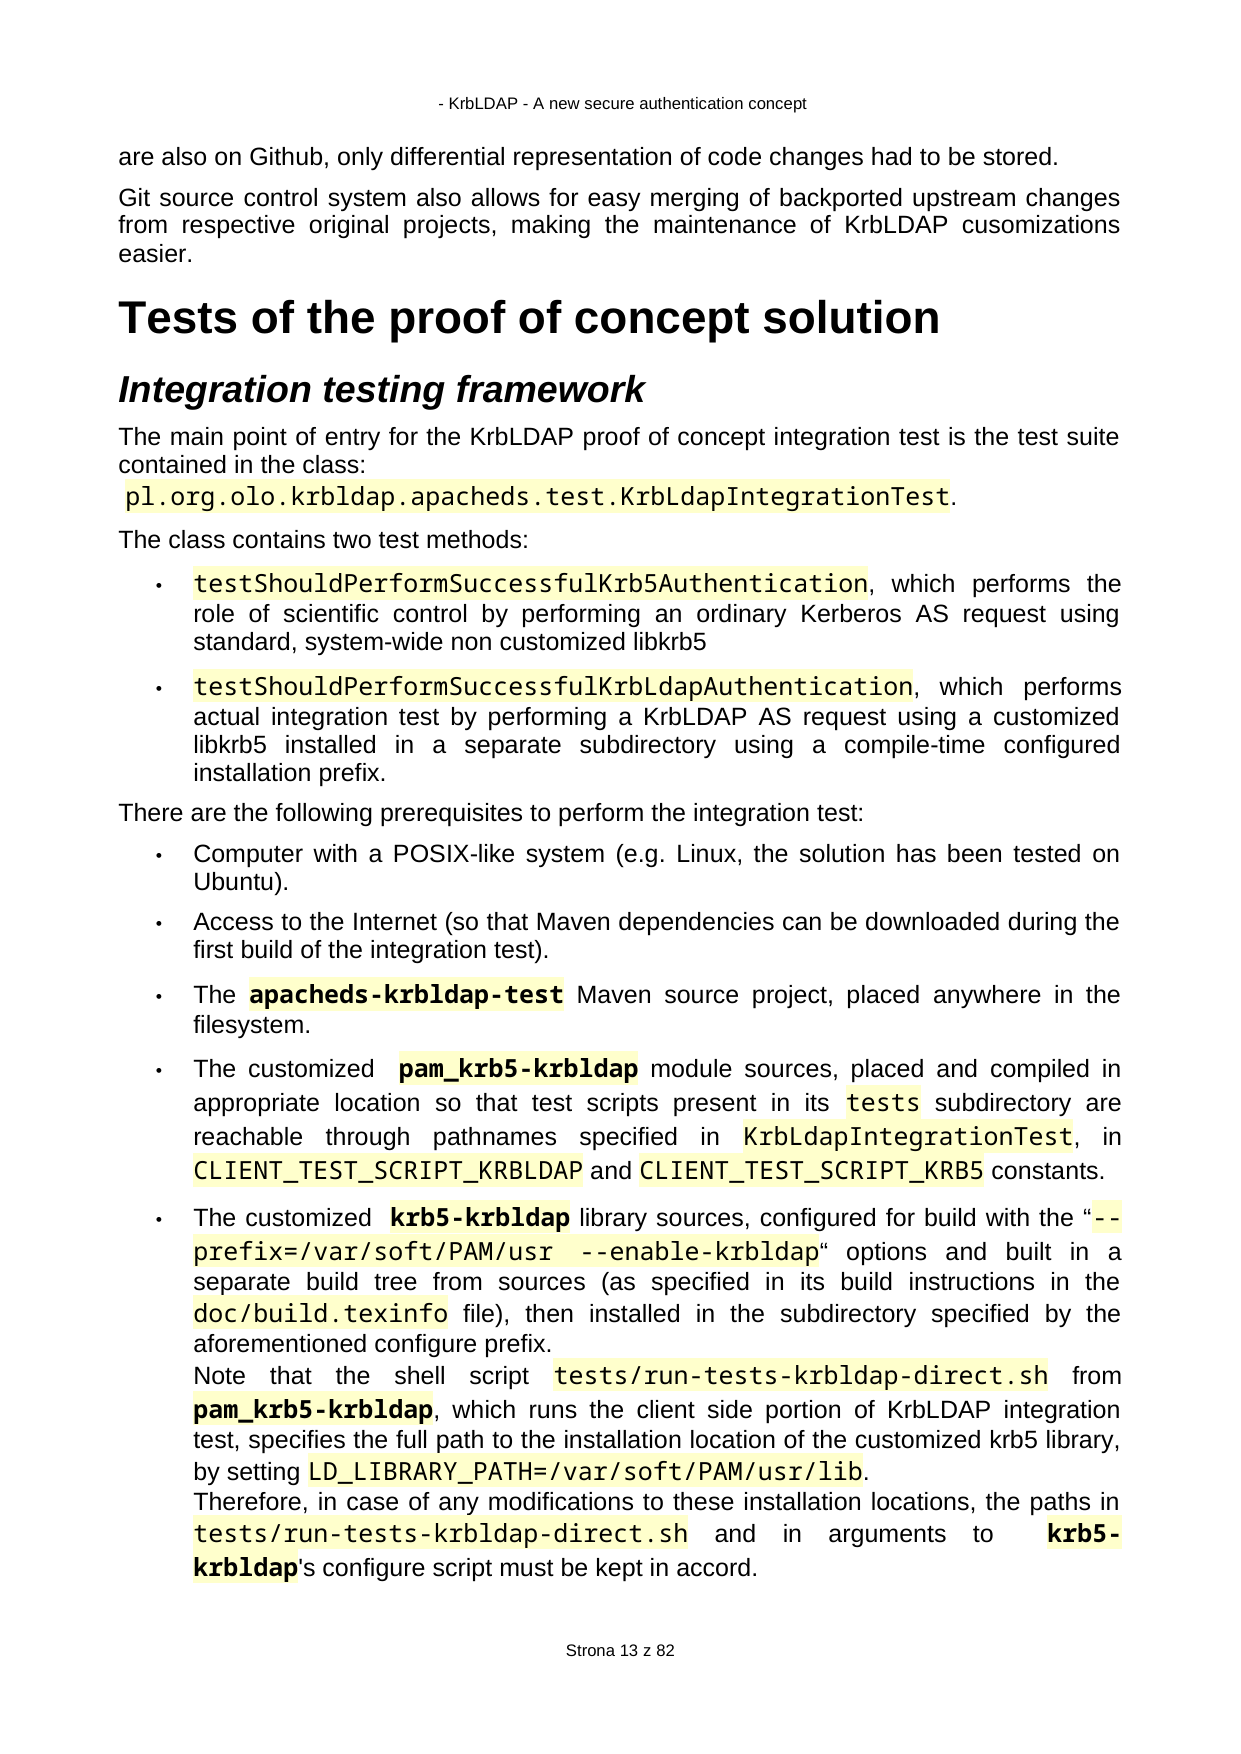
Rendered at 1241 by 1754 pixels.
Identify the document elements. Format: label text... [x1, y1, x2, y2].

text There are the following prerequisites to perform the integration test: [118, 799, 1122, 827]
list Computer with a POSIX-like system (e.g. Linux, the solution has been tested on Ubuntu). [156, 839, 1122, 896]
text The main point of entry for the KrbLDAP proof of concept integration test is the test suite contained in the class: pl.org.olo.krbldap.apacheds.test.KrbLdapIntegrationTest. [118, 423, 1122, 513]
list The apacheds-krbldap-test Maven source project, placed anywhere in the filesystem. [156, 977, 1122, 1039]
list The customized krb5-krbldap library sources, configured for build with the “--prefix=/var/soft/PAM/usr --enable-krbldap“ options and built in a separate build tree from sources (as specified in its build instructions in the doc/build.texinfo file), then installed in the subdirectory specified by the aforementioned configure prefix. Note that the shell script tests/run-tests-krbldap-direct.sh from pam_krb5-krbldap, which runs the client side portion of KrbLDAP integration test, specifies the full path to the installation location of the customized krb5 library, by setting LD_LIBRARY_PATH=/var/soft/PAM/usr/lib. Therefore, in case of any modifications to these installation locations, the paths in tests/run-tests-krbldap-direct.sh and in arguments to krb5-krbldap's configure script must be kept in accord. [156, 1199, 1122, 1583]
list testShouldPerformSuccessfulKrb5Authentication, which performs the role of scientific control by performing an ordinary Kerberos AS request using standard, system-wide non customized libkrb5 [156, 566, 1122, 656]
list testShouldPerformSuccessfulKrbLdapAuthentication, which performs actual integration test by performing a KrbLDAP AS request using a customized libkrb5 installed in a separate subdirectory using a compile-time configured installation prefix. [156, 668, 1122, 787]
subtitle Integration testing framework [118, 368, 1122, 411]
text are also on Github, only differential representation of code changes had to be stored. [118, 143, 1122, 171]
list The customized pam_krb5-krbldap module sources, placed and compiled in appropriate location so that test scripts present in its tests subdirectory are reachable through pathnames specified in KrbLdapIntegrationTest, in CLIENT_TEST_SCRIPT_KRBLDAP and CLIENT_TEST_SCRIPT_KRB5 constants. [156, 1051, 1122, 1187]
list Access to the Internet (so that Maven dependencies can be downloaded during the first build of the integration test). [156, 908, 1122, 964]
text The class contains two test methods: [118, 526, 1122, 553]
text Git source control system also allows for easy merging of backported upstream changes from respective original projects, making the maintenance of KrbLDAP cusomizations easier. [118, 183, 1122, 267]
subtitle Tests of the proof of concept solution [118, 292, 1122, 343]
